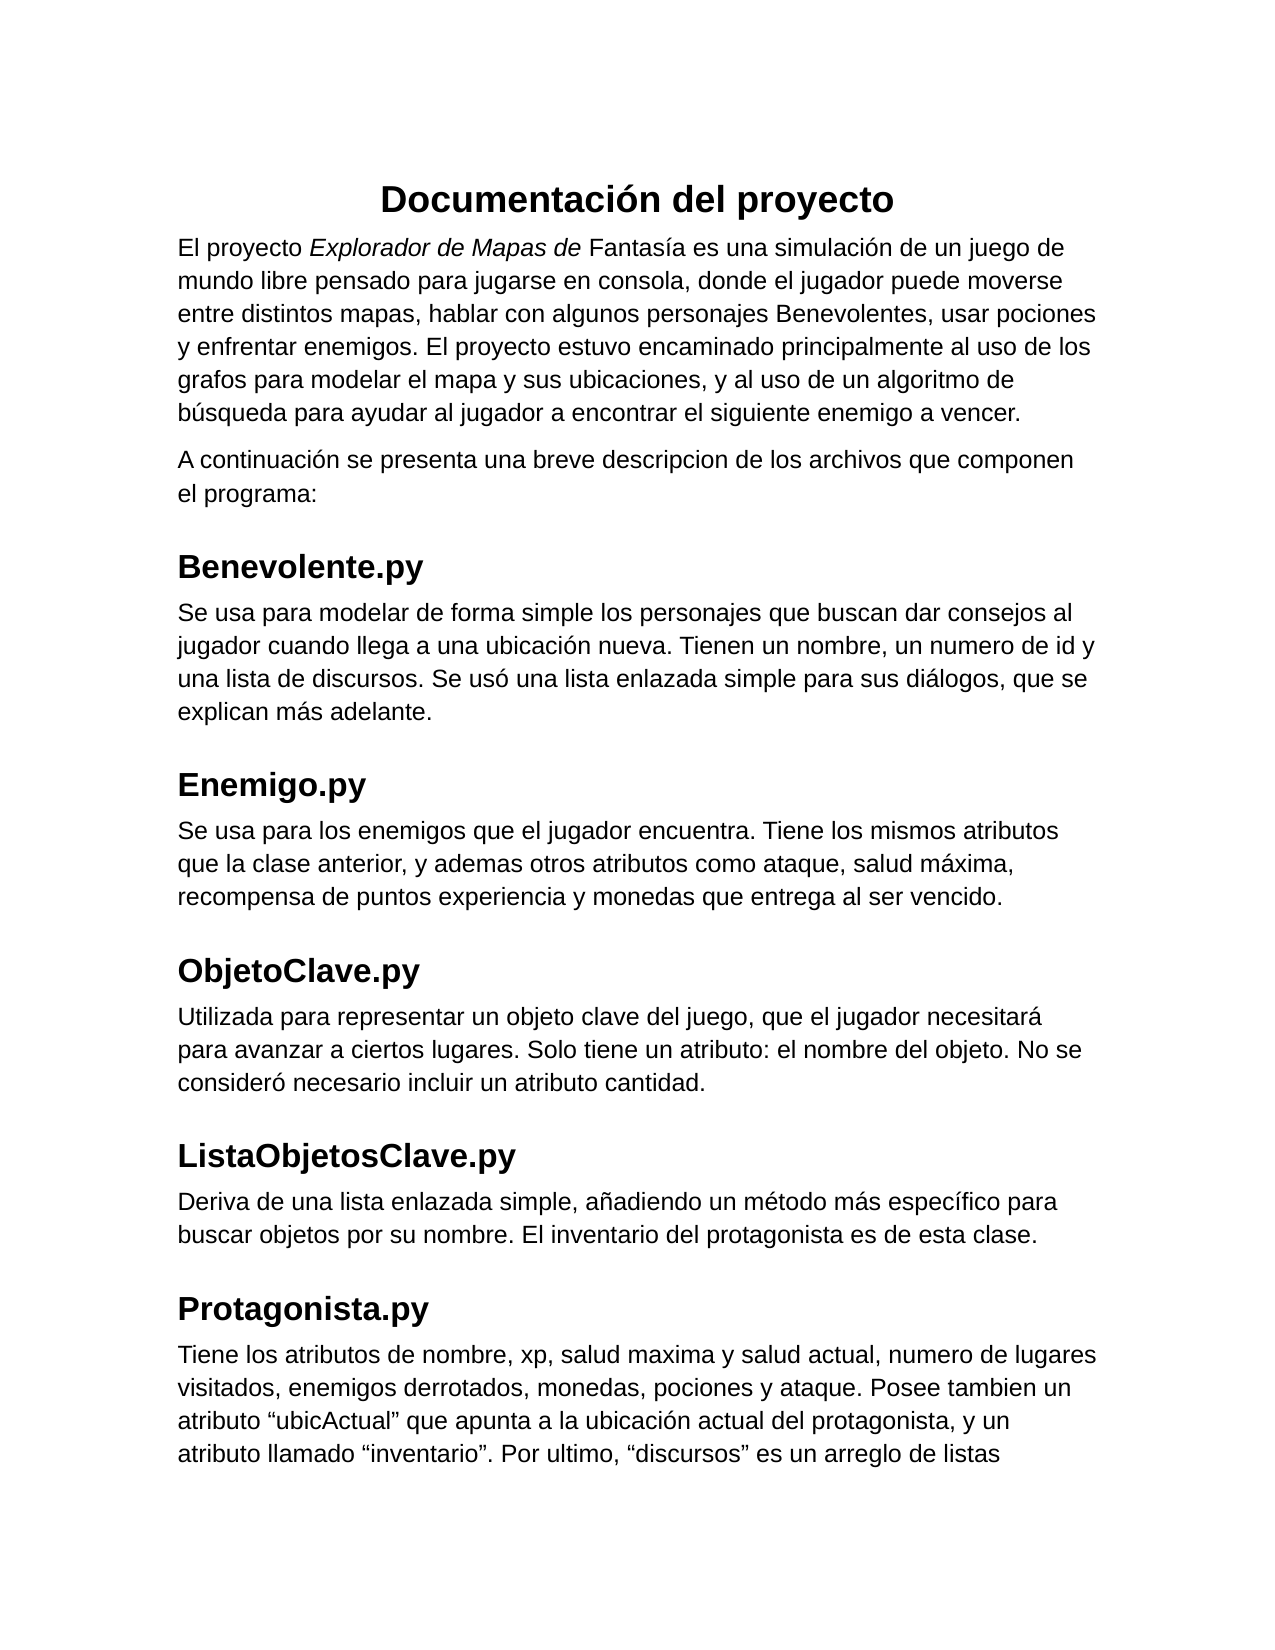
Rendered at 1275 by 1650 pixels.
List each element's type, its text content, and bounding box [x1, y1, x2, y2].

text Tiene los atributos de nombre, xp, salud maxima y salud actual, numero de lugares visitados, enemigos derrotados, monedas, pociones y ataque. Posee tambien un atributo “ubicActual” que apunta a la ubicación actual del protagonista, y un atributo llamado “inventario”. Por ultimo, “discursos” es un arreglo de listas [177, 1339, 1098, 1467]
subtitle Protagonista.py [177, 1289, 1098, 1327]
text Se usa para los enemigos que el jugador encuentra. Tiene los mismos atributos que la clase anterior, y ademas otros atributos como ataque, salud máxima, recompensa de puntos experiencia y monedas que entrega al ser vencido. [177, 816, 1098, 911]
text A continuación se presenta una breve descripcion de los archivos que componen el programa: [177, 446, 1098, 507]
subtitle Enemigo.py [177, 765, 1098, 804]
text Utilizada para representar un objeto clave del juego, que el jugador necesitará para avanzar a ciertos lugares. Solo tiene un atributo: el nombre del objeto. No se consideró necesario incluir un atributo cantidad. [177, 1002, 1098, 1097]
text El proyecto Explorador de Mapas de Fantasía es una simulación de un juego de mundo libre pensado para jugarse en consola, donde el jugador puede moverse entre distintos mapas, hablar con algunos personajes Benevolentes, usar pociones y enfrentar enemigos. El proyecto estuvo encaminado principalmente al uso de los grafos para modelar el mapa y sus ubicaciones, y al uso de un algoritmo de búsqueda para ayudar al jugador a encontrar el siguiente enemigo a vencer. [177, 233, 1098, 427]
subtitle Benevolente.py [177, 547, 1098, 585]
subtitle Documentación del proyecto [177, 177, 1098, 220]
subtitle ObjetoClave.py [177, 951, 1098, 989]
subtitle ListaObjetosClave.py [177, 1136, 1098, 1175]
text Deriva de una lista enlazada simple, añadiendo un método más específico para buscar objetos por su nombre. El inventario del protagonista es de esta clase. [177, 1187, 1098, 1249]
text Se usa para modelar de forma simple los personajes que buscan dar consejos al jugador cuando llega a una ubicación nueva. Tienen un nombre, un numero de id y una lista de discursos. Se usó una lista enlazada simple para sus diálogos, que se explican más adelante. [177, 598, 1098, 726]
